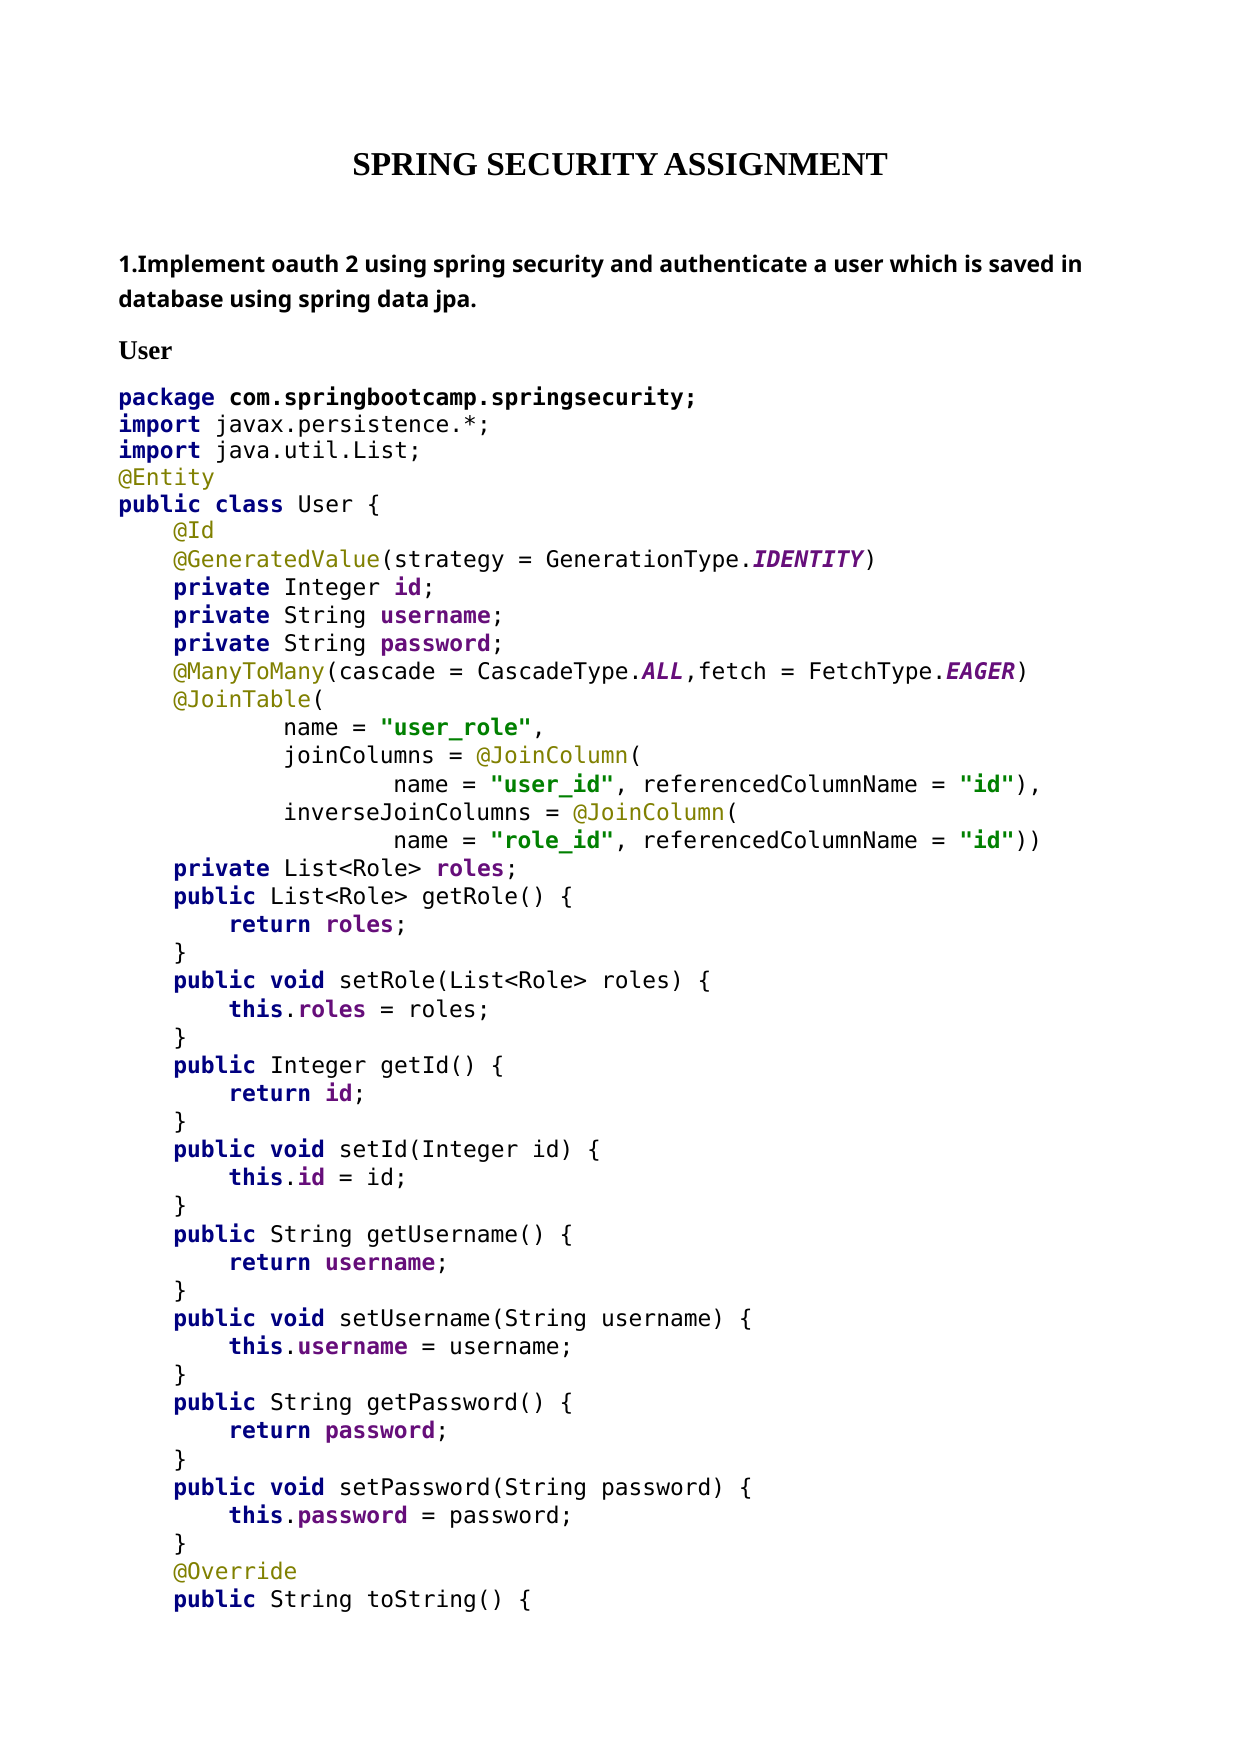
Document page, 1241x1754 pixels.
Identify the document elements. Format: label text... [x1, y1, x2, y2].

text inverseJoinColumns = @JoinColumn( [118, 799, 1122, 827]
text public String toString() { [118, 1586, 1122, 1614]
text private String password; [118, 630, 1122, 658]
text public void setId(Integer id) { [118, 1136, 1122, 1164]
text 1.Implement oauth 2 using spring security and authenticate a user which is saved in database using spring data jpa. [118, 247, 1122, 315]
text } [118, 1530, 1122, 1558]
text } [118, 1277, 1122, 1305]
text SPRING SECURITY ASSIGNMENT [118, 144, 1122, 183]
text this.password = password; [118, 1502, 1122, 1530]
text private Integer id; [118, 574, 1122, 602]
text public class User { [118, 491, 1122, 518]
text this.id = id; [118, 1164, 1122, 1193]
text public void setPassword(String password) { [118, 1474, 1122, 1502]
text return id; [118, 1080, 1122, 1108]
text @JoinTable( [118, 686, 1122, 714]
text return password; [118, 1418, 1122, 1446]
text @GeneratedValue(strategy = GenerationType.IDENTITY) [118, 546, 1122, 574]
text this.username = username; [118, 1333, 1122, 1361]
text @Entity [118, 464, 1122, 491]
text name = "user_id", referencedColumnName = "id"), [118, 771, 1122, 799]
text import java.util.List; [118, 438, 1122, 464]
text private List<Role> roles; [118, 855, 1122, 883]
text name = "user_role", [118, 714, 1122, 743]
text public Integer getId() { [118, 1052, 1122, 1080]
text public String getUsername() { [118, 1221, 1122, 1249]
text } [118, 1361, 1122, 1389]
text @ManyToMany(cascade = CascadeType.ALL,fetch = FetchType.EAGER) [118, 658, 1122, 686]
text } [118, 1193, 1122, 1221]
text } [118, 1108, 1122, 1136]
text return roles; [118, 911, 1122, 939]
text public void setRole(List<Role> roles) { [118, 968, 1122, 996]
text import javax.persistence.*; [118, 411, 1122, 438]
text return username; [118, 1249, 1122, 1277]
text package com.springbootcamp.springsecurity; [118, 384, 1122, 411]
text } [118, 1446, 1122, 1474]
text public void setUsername(String username) { [118, 1305, 1122, 1333]
text this.roles = roles; [118, 996, 1122, 1024]
text private String username; [118, 602, 1122, 630]
text public String getPassword() { [118, 1389, 1122, 1418]
text @Id [118, 518, 1122, 546]
text } [118, 939, 1122, 968]
text joinColumns = @JoinColumn( [118, 743, 1122, 771]
text } [118, 1024, 1122, 1052]
text name = "role_id", referencedColumnName = "id")) [118, 827, 1122, 855]
text public List<Role> getRole() { [118, 883, 1122, 911]
text User [118, 334, 1122, 365]
text @Override [118, 1558, 1122, 1586]
